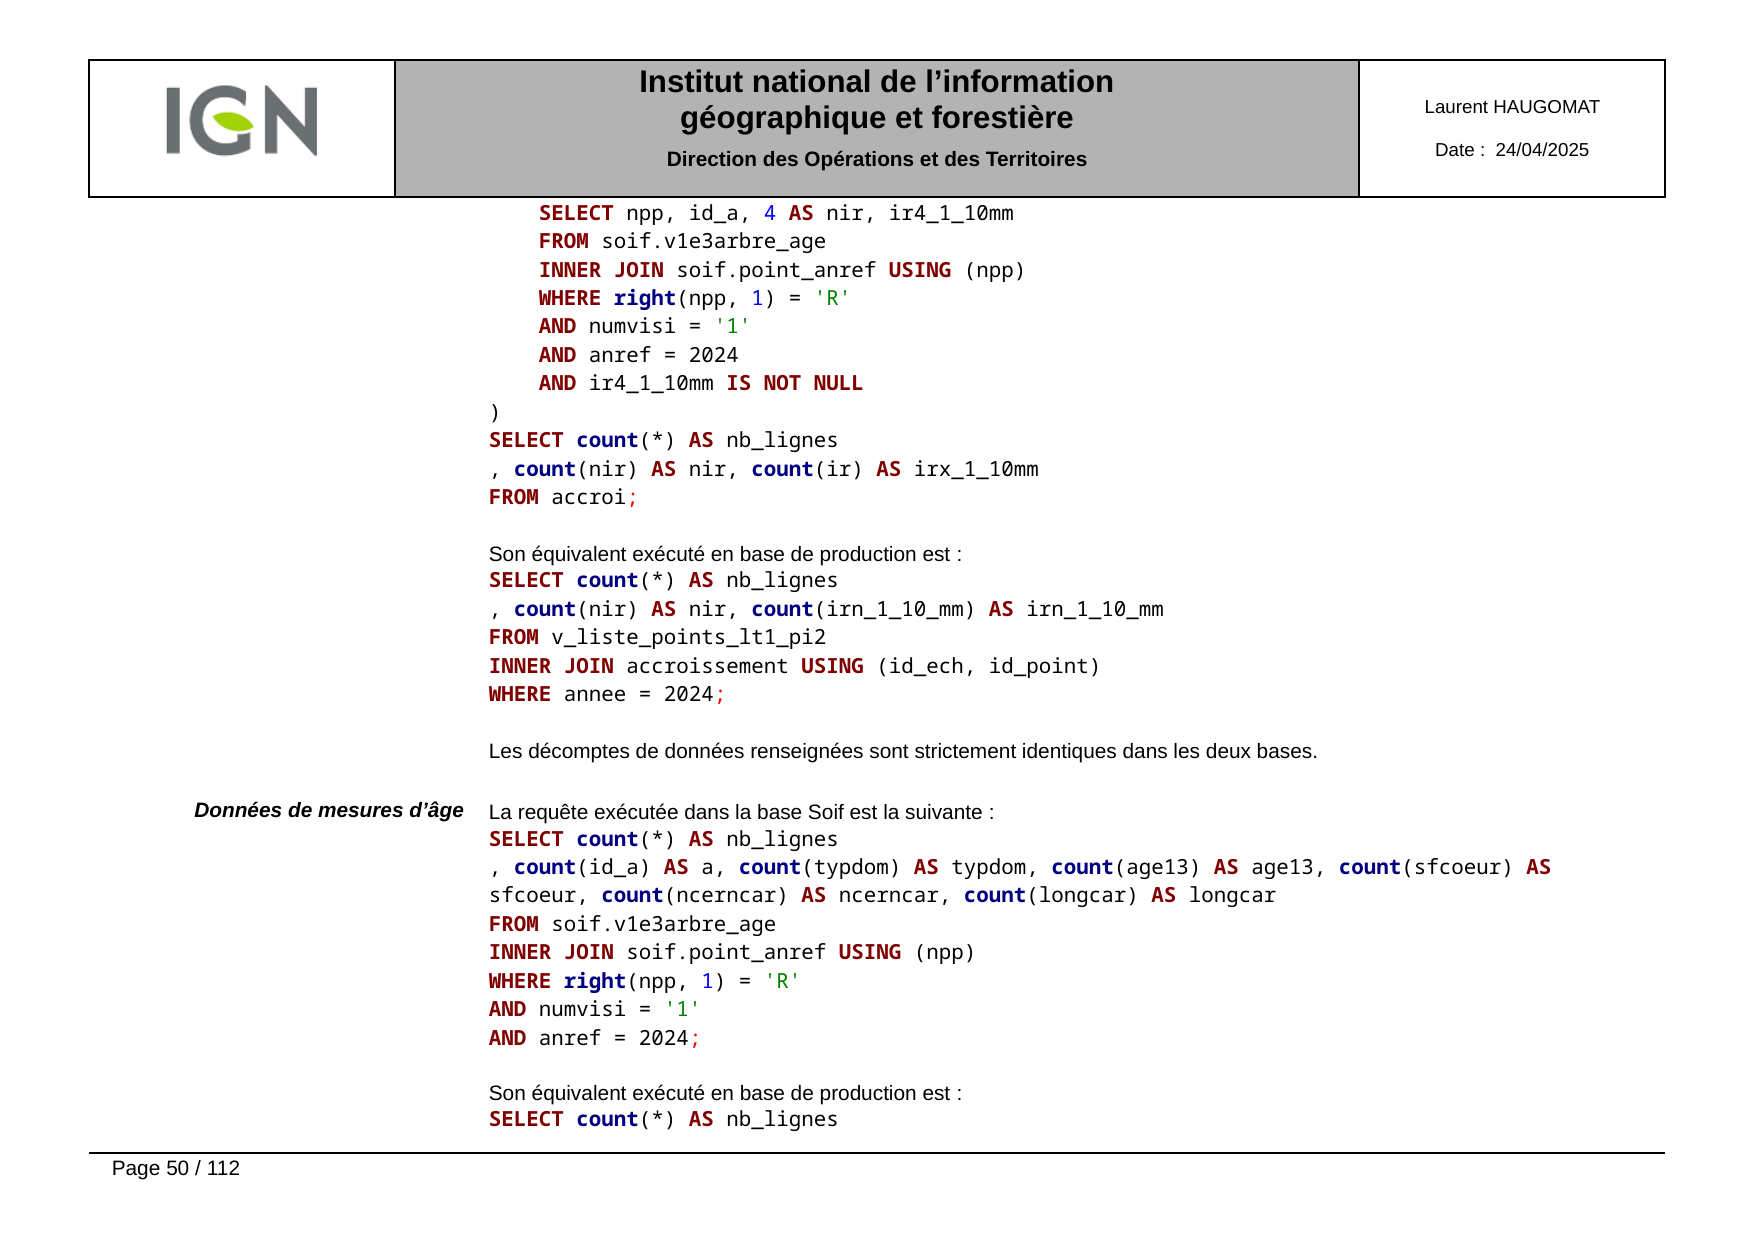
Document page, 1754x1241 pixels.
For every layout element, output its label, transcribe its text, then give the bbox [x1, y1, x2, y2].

table_cell SELECT npp, id_a, 4 AS nir, ir4_1_10mm FROM soif.v1e3arbre_age INNER JOIN soif.point_anref USING (npp) WHERE right(npp, 1) = 'R' AND numvisi = '1' AND anref = 2024 AND ir4_1_10mm IS NOT NULL ) SELECT count(*) AS nb_lignes , count(nir) AS nir, count(ir) AS irx_1_10mm FROM accroi; Son équivalent exécuté en base de production est : SELECT count(*) AS nb_lignes , count(nir) AS nir, count(irn_1_10_mm) AS irn_1_10_mm FROM v_liste_points_lt1_pi2 INNER JOIN accroissement USING (id_ech, id_point) WHERE annee = 2024; Les décomptes de données renseignées sont strictement identiques dans les deux bases. [483, 198, 1665, 796]
table_cell [89, 198, 483, 796]
table_cell La requête exécutée dans la base Soif est la suivante : SELECT count(*) AS nb_lignes , count(id_a) AS a, count(typdom) AS typdom, count(age13) AS age13, count(sfcoeur) AS sfcoeur, count(ncerncar) AS ncerncar, count(longcar) AS longcar FROM soif.v1e3arbre_age INNER JOIN soif.point_anref USING (npp) WHERE right(npp, 1) = 'R' AND numvisi = '1' AND anref = 2024; Son équivalent exécuté en base de production est : SELECT count(*) AS nb_lignes [483, 796, 1665, 1139]
picture [141, 62, 343, 180]
table_cell Données de mesures d’âge [89, 796, 483, 1139]
